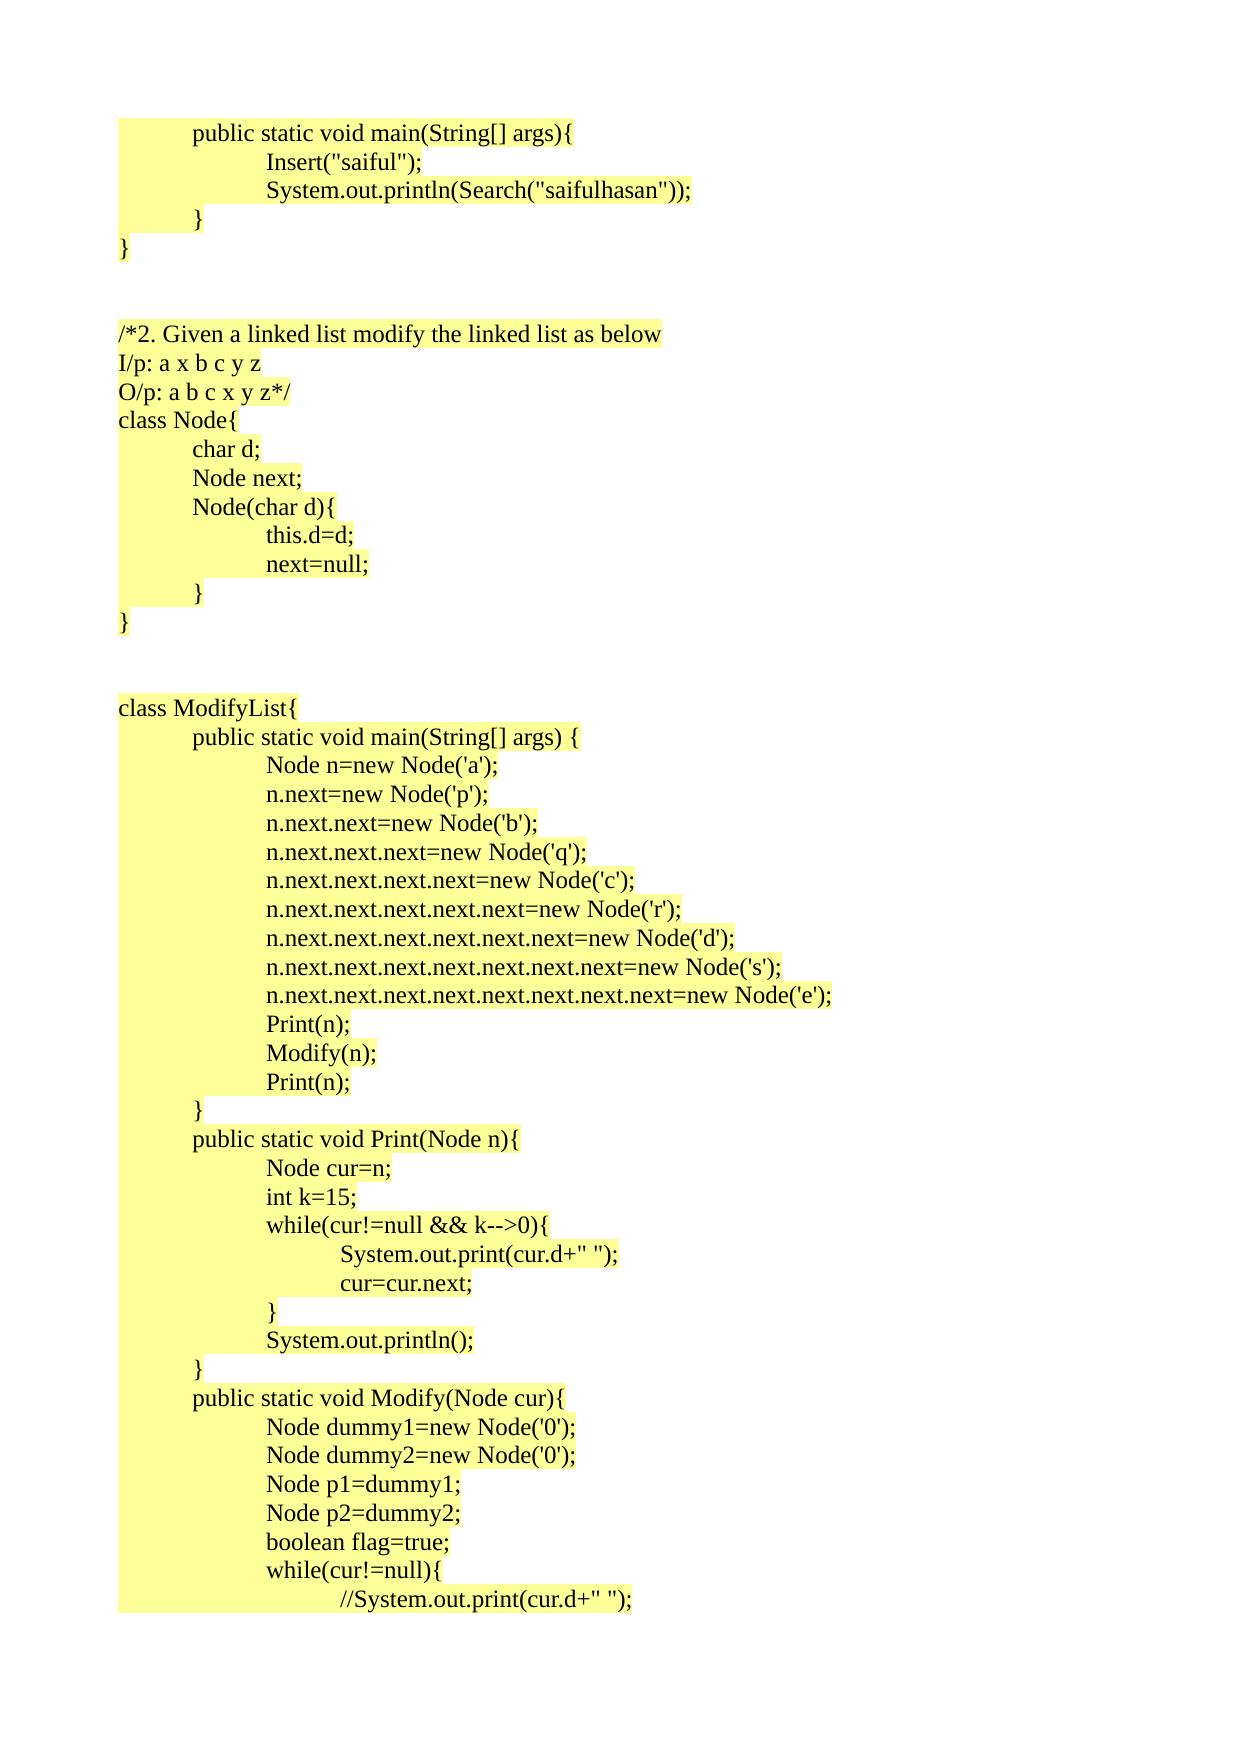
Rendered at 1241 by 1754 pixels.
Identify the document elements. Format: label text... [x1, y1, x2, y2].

text I/p: a x b c y z [118, 348, 1122, 377]
text n.next.next=new Node('b'); [118, 808, 1122, 837]
text public static void Modify(Node cur){ [118, 1383, 1122, 1412]
text n.next.next.next.next.next.next.next.next=new Node('e'); [118, 981, 1122, 1009]
text Insert("saiful"); [118, 147, 1122, 176]
text n.next.next.next=new Node('q'); [118, 837, 1122, 866]
text n.next.next.next.next=new Node('c'); [118, 866, 1122, 894]
text Print(n); [118, 1009, 1122, 1038]
text int k=15; [118, 1182, 1122, 1211]
text class ModifyList{ [118, 693, 1122, 722]
text char d; [118, 434, 1122, 463]
text } [118, 1297, 1122, 1326]
text n.next=new Node('p'); [118, 779, 1122, 808]
text Modify(n); [118, 1038, 1122, 1067]
text public static void main(String[] args) { [118, 722, 1122, 751]
text System.out.println(); [118, 1326, 1122, 1354]
text while(cur!=null){ [118, 1556, 1122, 1584]
text O/p: a b c x y z*/ [118, 377, 1122, 406]
text n.next.next.next.next.next=new Node('r'); [118, 894, 1122, 923]
text /*2. Given a linked list modify the linked list as below [118, 319, 1122, 348]
text this.d=d; [118, 521, 1122, 549]
text boolean flag=true; [118, 1527, 1122, 1556]
text System.out.print(cur.d+" "); [118, 1239, 1122, 1268]
text cur=cur.next; [118, 1268, 1122, 1297]
text Node p2=dummy2; [118, 1498, 1122, 1527]
text } [118, 578, 1122, 607]
text Node dummy1=new Node('0'); [118, 1412, 1122, 1441]
text while(cur!=null && k-->0){ [118, 1211, 1122, 1239]
text n.next.next.next.next.next.next=new Node('d'); [118, 923, 1122, 952]
text } [118, 607, 1122, 636]
text Node n=new Node('a'); [118, 751, 1122, 779]
text Node next; [118, 463, 1122, 492]
text n.next.next.next.next.next.next.next=new Node('s'); [118, 952, 1122, 981]
text Node dummy2=new Node('0'); [118, 1441, 1122, 1469]
text next=null; [118, 549, 1122, 578]
text //System.out.print(cur.d+" "); [118, 1584, 1122, 1613]
text public static void main(String[] args){ [118, 118, 1122, 147]
text } [118, 1354, 1122, 1383]
text } [118, 204, 1122, 233]
text } [118, 1096, 1122, 1124]
text Print(n); [118, 1067, 1122, 1096]
text class Node{ [118, 406, 1122, 434]
text public static void Print(Node n){ [118, 1124, 1122, 1153]
text Node(char d){ [118, 492, 1122, 521]
text Node p1=dummy1; [118, 1469, 1122, 1498]
text } [118, 233, 1122, 262]
text System.out.println(Search("saifulhasan")); [118, 176, 1122, 204]
text Node cur=n; [118, 1153, 1122, 1182]
